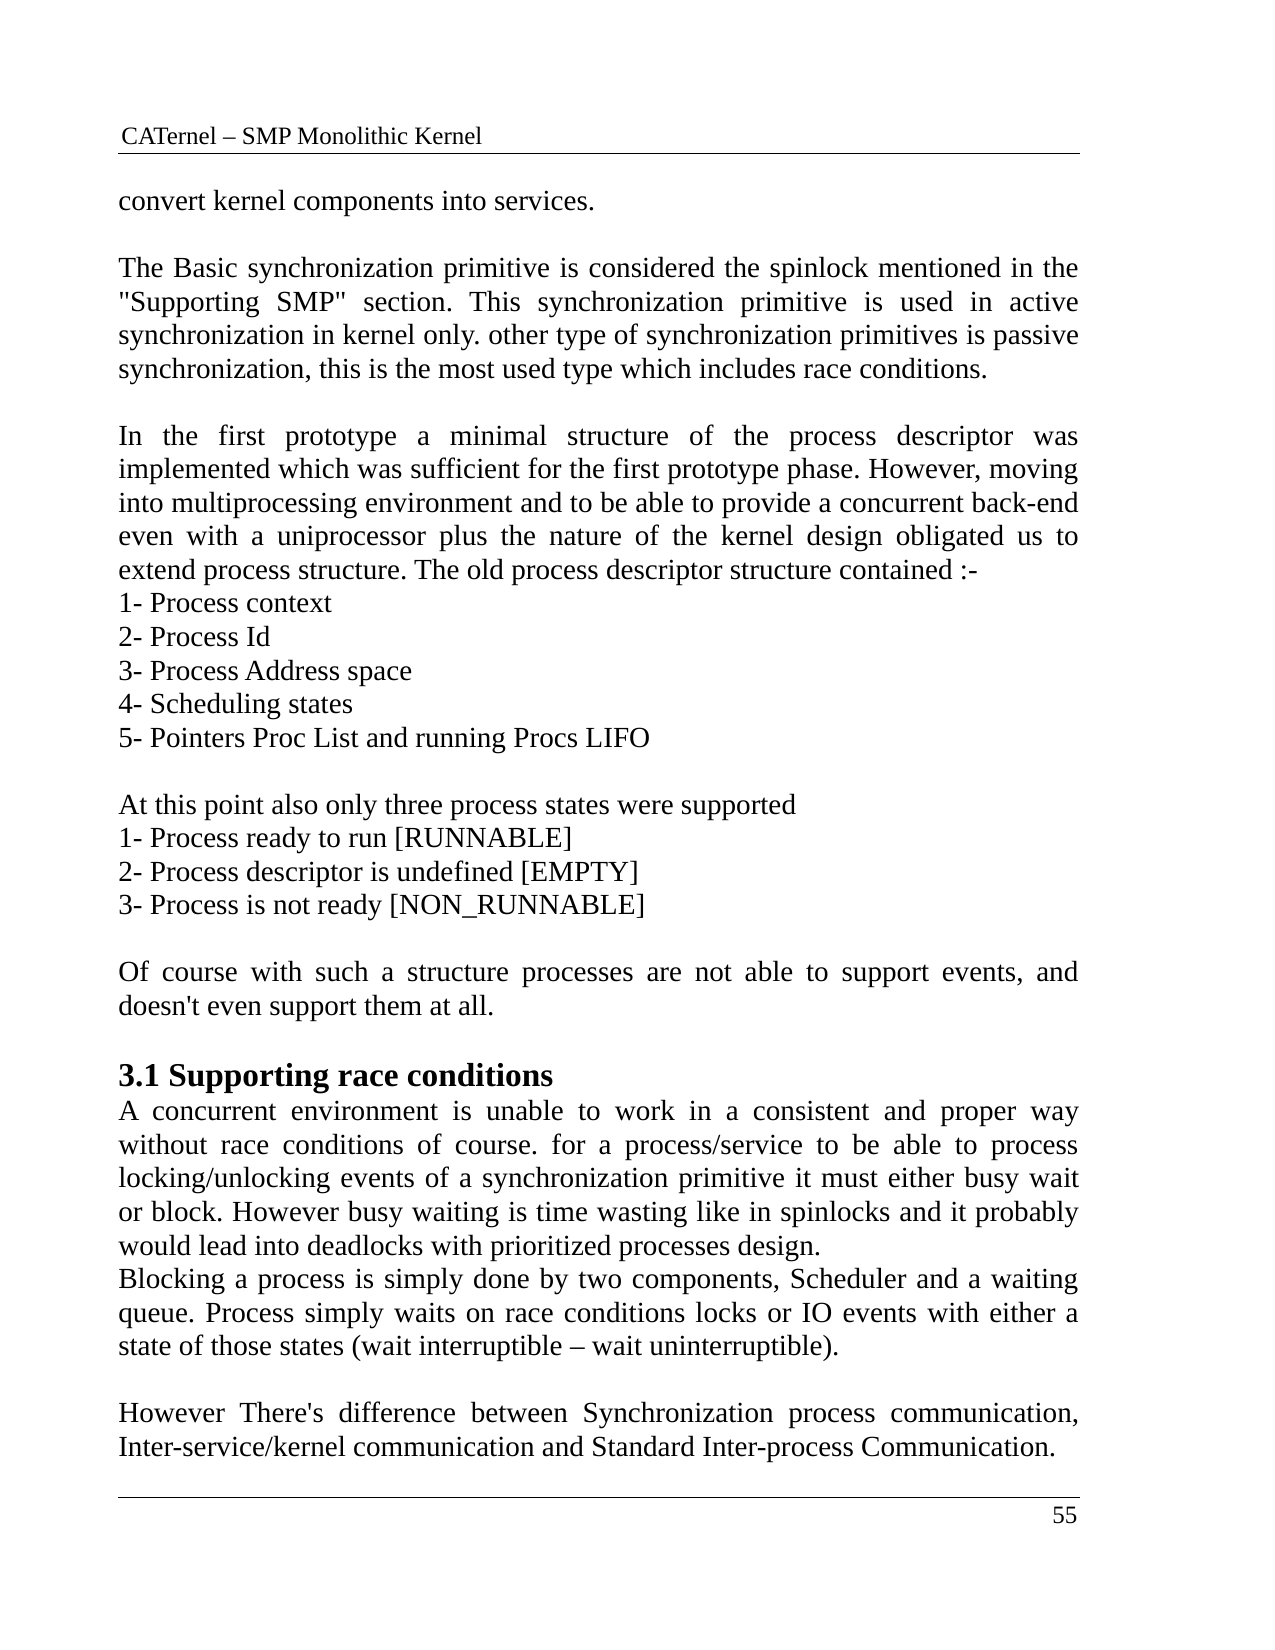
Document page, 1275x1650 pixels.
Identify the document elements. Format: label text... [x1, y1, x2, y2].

text 3- Process is not ready [NON_RUNNABLE] [118, 887, 1080, 921]
text 1- Process context [118, 586, 1080, 619]
text At this point also only three process states were supported [118, 787, 1080, 820]
text 5- Pointers Proc List and running Procs LIFO [118, 720, 1080, 753]
text convert kernel components into services. [118, 183, 1080, 217]
text However There's difference between Synchronization process communication, Inter-service/kernel communication and Standard Inter-process Communication. [118, 1395, 1080, 1462]
text 2- Process Id [118, 619, 1080, 653]
text A concurrent environment is unable to work in a consistent and proper way without race conditions of course. for a process/service to be able to process locking/unlocking events of a synchronization primitive it must either busy wait or block. However busy waiting is time wasting like in spinlocks and it probably would lead into deadlocks with prioritized processes design. [118, 1093, 1080, 1261]
text Blocking a process is simply done by two components, Scheduler and a waiting queue. Process simply waits on race conditions locks or IO events with either a state of those states (wait interruptible – wait uninterruptible). [118, 1261, 1080, 1362]
text 3- Process Address space [118, 653, 1080, 686]
text 4- Scheduling states [118, 686, 1080, 720]
text The Basic synchronization primitive is considered the spinlock mentioned in the "Supporting SMP" section. This synchronization primitive is used in active synchronization in kernel only. other type of synchronization primitives is passive synchronization, this is the most used type which includes race conditions. [118, 250, 1080, 384]
text In the first prototype a minimal structure of the process descriptor was implemented which was sufficient for the first prototype phase. However, moving into multiprocessing environment and to be able to provide a concurrent back-end even with a uniprocessor plus the nature of the kernel design obligated us to extend process structure. The old process descriptor structure contained :- [118, 418, 1080, 586]
text 2- Process descriptor is undefined [EMPTY] [118, 854, 1080, 887]
text Of course with such a structure processes are not able to support events, and doesn't even support them at all. [118, 954, 1080, 1022]
text 3.1 Supporting race conditions [118, 1055, 1080, 1093]
text 1- Process ready to run [RUNNABLE] [118, 820, 1080, 854]
